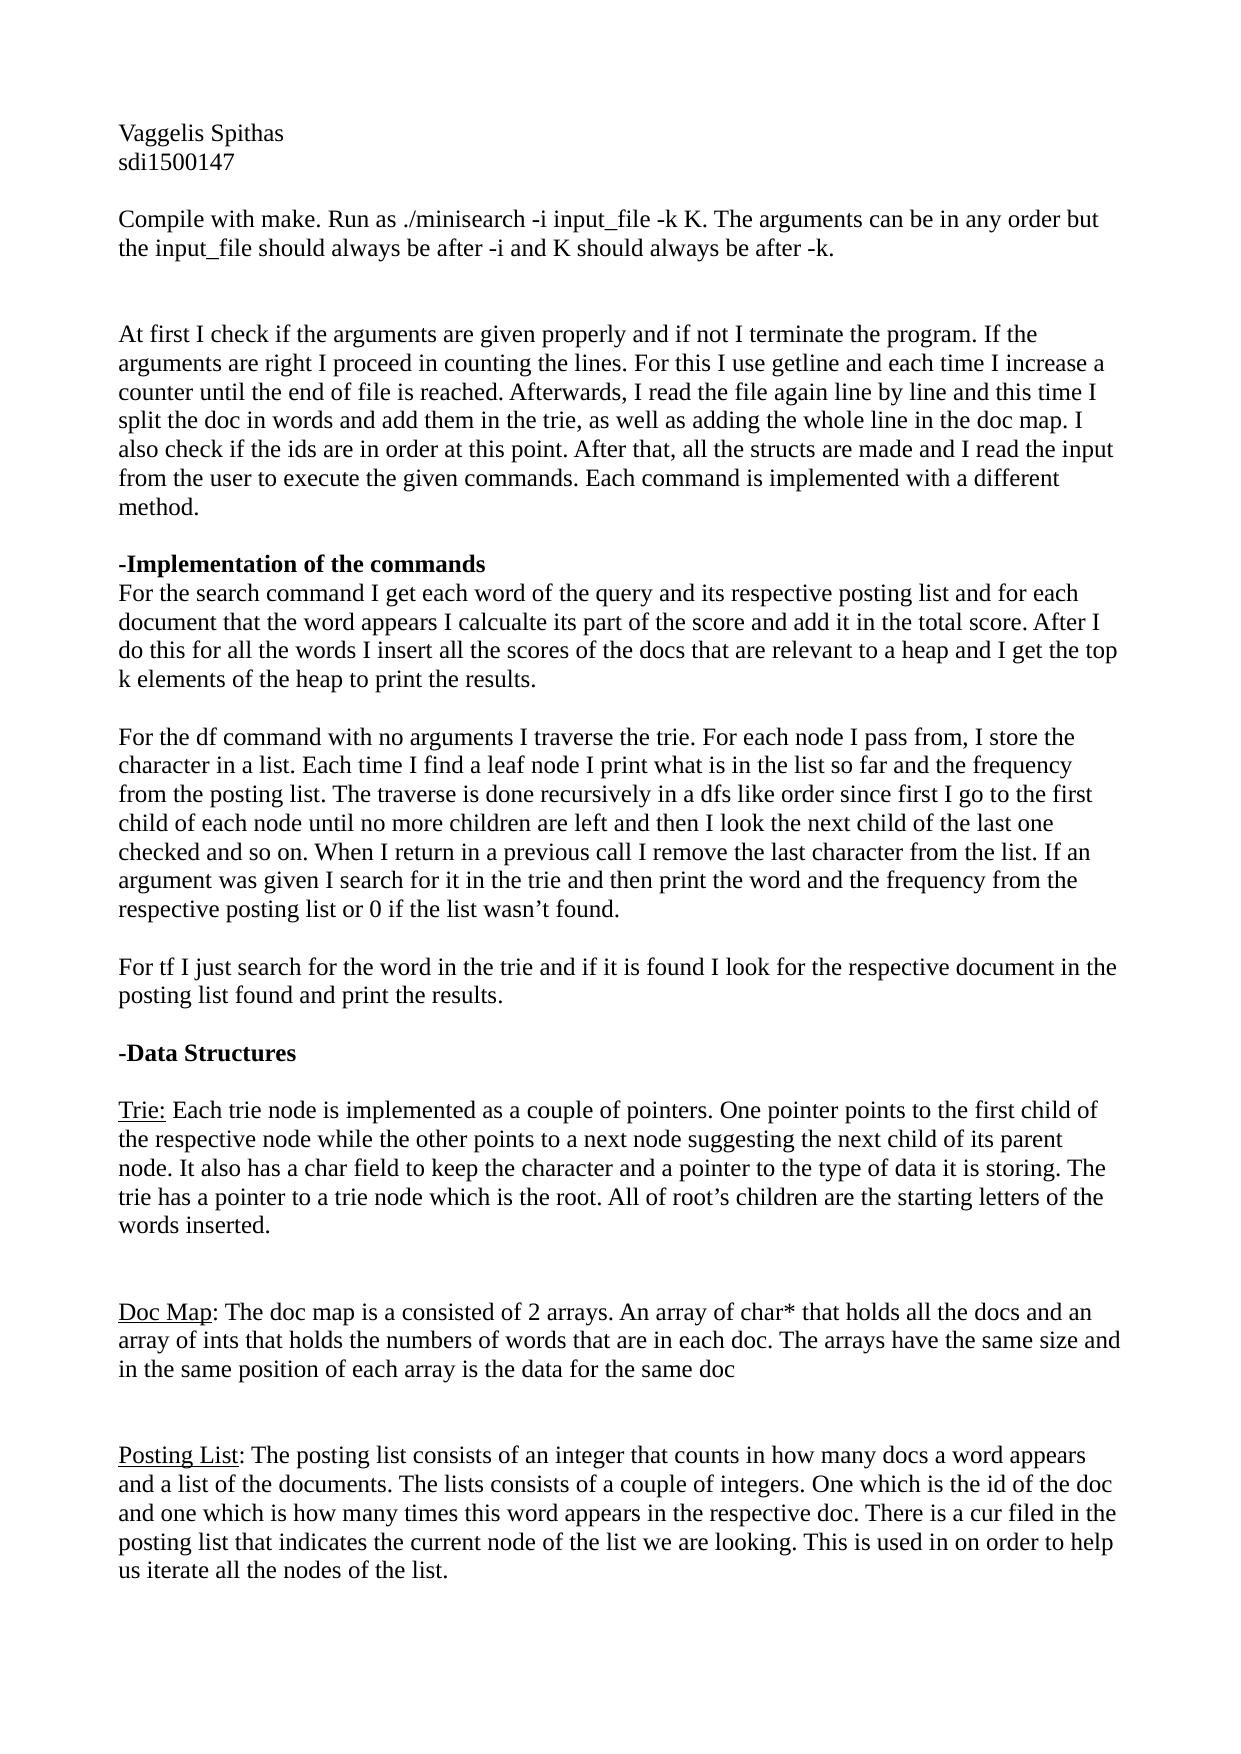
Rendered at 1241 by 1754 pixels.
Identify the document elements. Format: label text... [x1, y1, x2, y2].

text At first I check if the arguments are given properly and if not I terminate the program. If the arguments are right I proceed in counting the lines. For this I use getline and each time I increase a counter until the end of file is reached. Afterwards, I read the file again line by line and this time I split the doc in words and add them in the trie, as well as adding the whole line in the doc map. I also check if the ids are in order at this point. After that, all the structs are made and I read the input from the user to execute the given commands. Each command is implemented with a different method. [118, 319, 1122, 521]
text sdi1500147 [118, 147, 1122, 176]
text Doc Map: The doc map is a consisted of 2 arrays. An array of char* that holds all the docs and an array of ints that holds the numbers of words that are in each doc. The arrays have the same size and in the same position of each array is the data for the same doc [118, 1297, 1122, 1383]
text For tf I just search for the word in the trie and if it is found I look for the respective document in the posting list found and print the results. [118, 952, 1122, 1009]
text -Data Structures [118, 1038, 1122, 1067]
text For the search command I get each word of the query and its respective posting list and for each document that the word appears I calcualte its part of the score and add it in the total score. After I do this for all the words I insert all the scores of the docs that are relevant to a heap and I get the top k elements of the heap to print the results. [118, 578, 1122, 693]
text For the df command with no arguments I traverse the trie. For each node I pass from, I store the character in a list. Each time I find a leaf node I print what is in the list so far and the frequency from the posting list. The traverse is done recursively in a dfs like order since first I go to the first child of each node until no more children are left and then I look the next child of the last one checked and so on. When I return in a previous call I remove the last character from the list. If an argument was given I search for it in the trie and then print the word and the frequency from the respective posting list or 0 if the list wasn’t found. [118, 722, 1122, 923]
text Vaggelis Spithas [118, 118, 1122, 147]
text Trie: Each trie node is implemented as a couple of pointers. One pointer points to the first child of the respective node while the other points to a next node suggesting the next child of its parent node. It also has a char field to keep the character and a pointer to the type of data it is storing. The trie has a pointer to a trie node which is the root. All of root’s children are the starting letters of the words inserted. [118, 1096, 1122, 1239]
text -Implementation of the commands [118, 549, 1122, 578]
text Posting List: The posting list consists of an integer that counts in how many docs a word appears and a list of the documents. The lists consists of a couple of integers. One which is the id of the doc and one which is how many times this word appears in the respective doc. There is a cur filed in the posting list that indicates the current node of the list we are looking. This is used in on order to help us iterate all the nodes of the list. [118, 1441, 1122, 1584]
text Compile with make. Run as ./minisearch -i input_file -k K. The arguments can be in any order but the input_file should always be after -i and K should always be after -k. [118, 204, 1122, 262]
